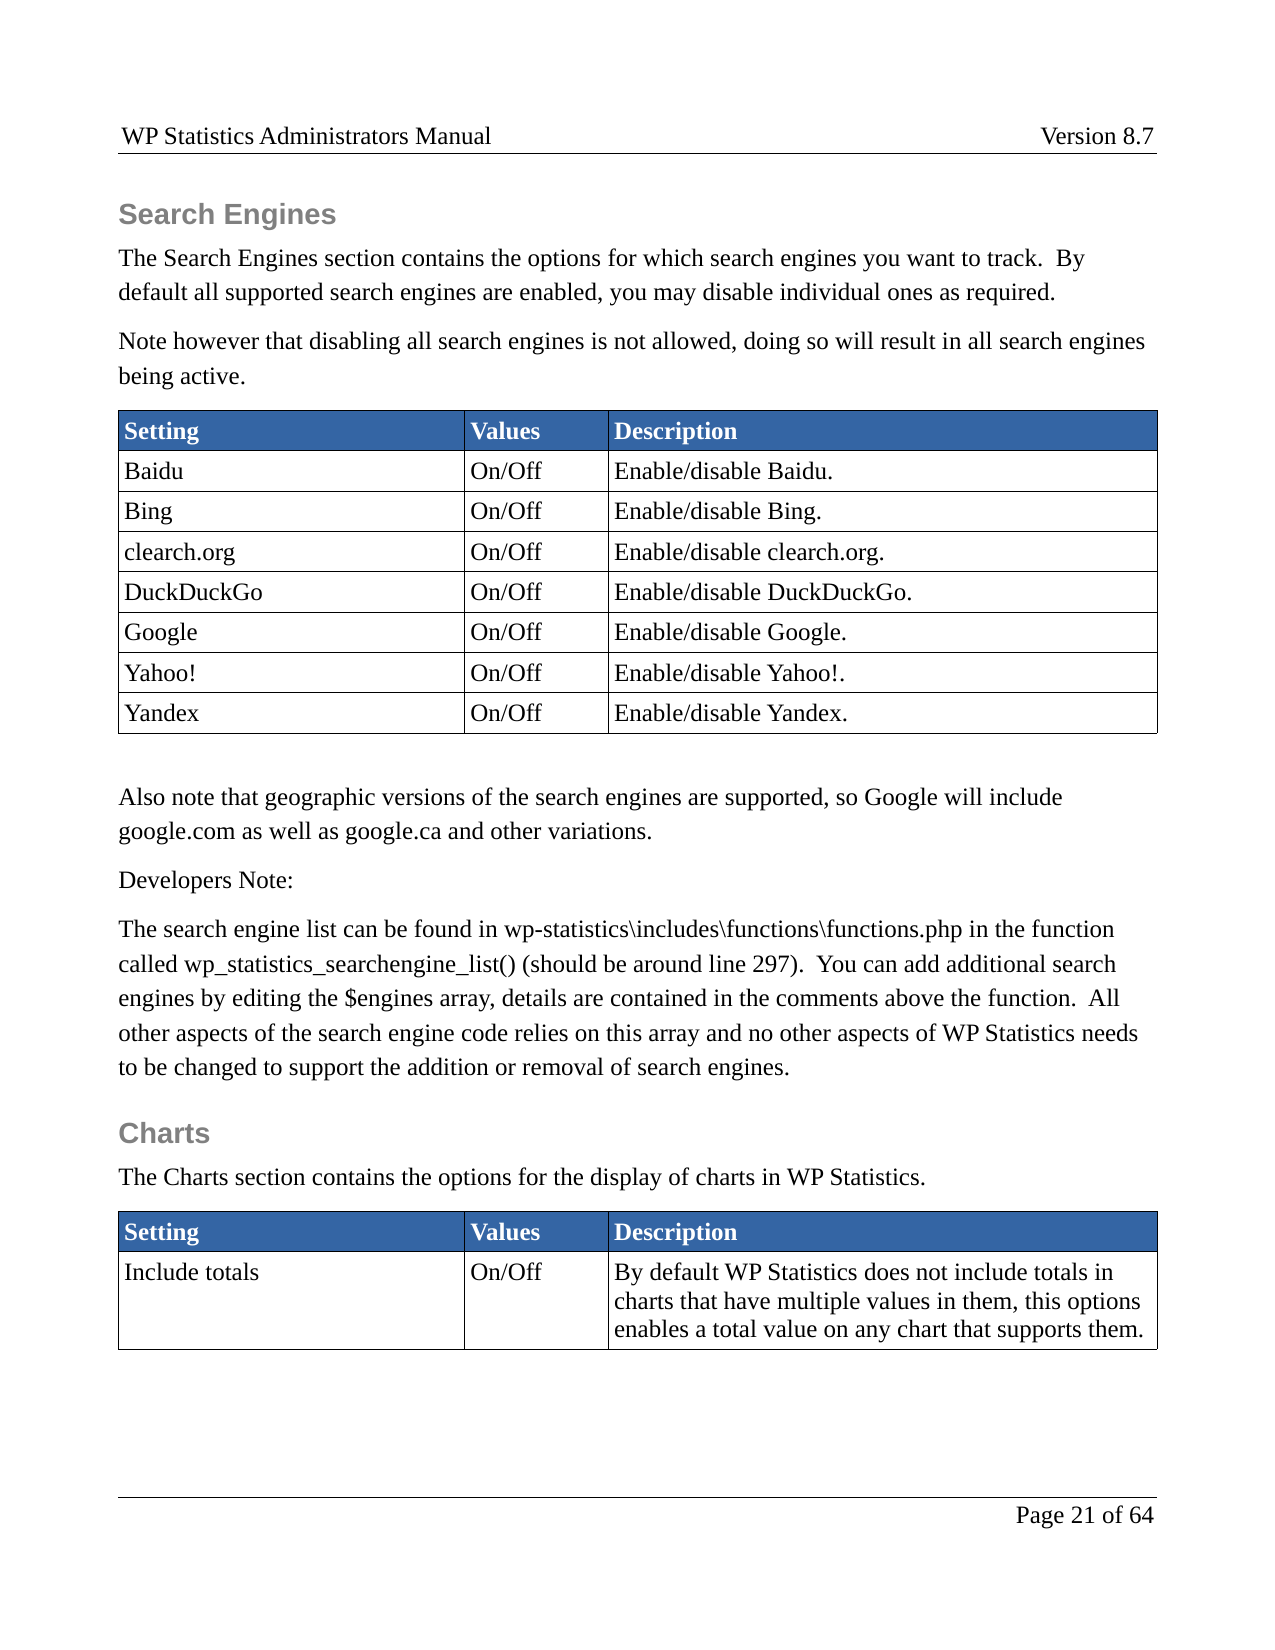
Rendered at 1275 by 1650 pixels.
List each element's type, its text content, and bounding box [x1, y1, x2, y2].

table_cell Yahoo! [119, 653, 464, 692]
table_cell By default WP Statistics does not include totals in charts that have multiple values in them, this options enables a total value on any chart that supports them. [609, 1252, 1157, 1349]
table_cell Enable/disable Bing. [609, 492, 1157, 531]
table_cell Include totals [119, 1252, 464, 1349]
table_cell Enable/disable Google. [609, 613, 1157, 652]
table_cell Bing [119, 492, 464, 531]
table_cell Yandex [119, 693, 464, 732]
text Developers Note: [118, 865, 1157, 894]
table_cell clearch.org [119, 532, 464, 571]
text Also note that geographic versions of the search engines are supported, so Google will include google.com as well as google.ca and other variations. [118, 782, 1157, 845]
table_cell On/Off [465, 693, 608, 732]
table_cell Baidu [119, 451, 464, 491]
table_header Setting [119, 411, 464, 450]
text Note however that disabling all search engines is not allowed, doing so will result in all search engines being active. [118, 326, 1157, 390]
table_cell On/Off [465, 653, 608, 692]
table_cell Enable/disable DuckDuckGo. [609, 572, 1157, 612]
text The Search Engines section contains the options for which search engines you want to track. By default all supported search engines are enabled, you may disable individual ones as required. [118, 243, 1157, 306]
table_cell On/Off [465, 492, 608, 531]
table_cell On/Off [465, 451, 608, 491]
text The search engine list can be found in wp-statistics\includes\functions\functions.php in the function called wp_statistics_searchengine_list() (should be around line 297). You can add additional search engines by editing the $engines array, details are contained in the comments above the function. All other aspects of the search engine code relies on this array and no other aspects of WP Statistics needs to be changed to support the addition or removal of search engines. [118, 914, 1157, 1081]
table_header Description [609, 1212, 1157, 1251]
table_header Description [609, 411, 1157, 450]
table_cell On/Off [465, 572, 608, 612]
text The Charts section contains the options for the display of charts in WP Statistics. [118, 1162, 1157, 1191]
table_cell On/Off [465, 1252, 608, 1349]
table_cell DuckDuckGo [119, 572, 464, 612]
subtitle Search Engines [118, 197, 1157, 230]
table_cell Enable/disable Yandex. [609, 693, 1157, 732]
table_cell On/Off [465, 613, 608, 652]
table_cell Enable/disable Yahoo!. [609, 653, 1157, 692]
subtitle Charts [118, 1116, 1157, 1149]
table_header Values [465, 411, 608, 450]
table_cell Enable/disable Baidu. [609, 451, 1157, 491]
table_cell Google [119, 613, 464, 652]
table_header Setting [119, 1212, 464, 1251]
table_header Values [465, 1212, 608, 1251]
table_cell Enable/disable clearch.org. [609, 532, 1157, 571]
table_cell On/Off [465, 532, 608, 571]
